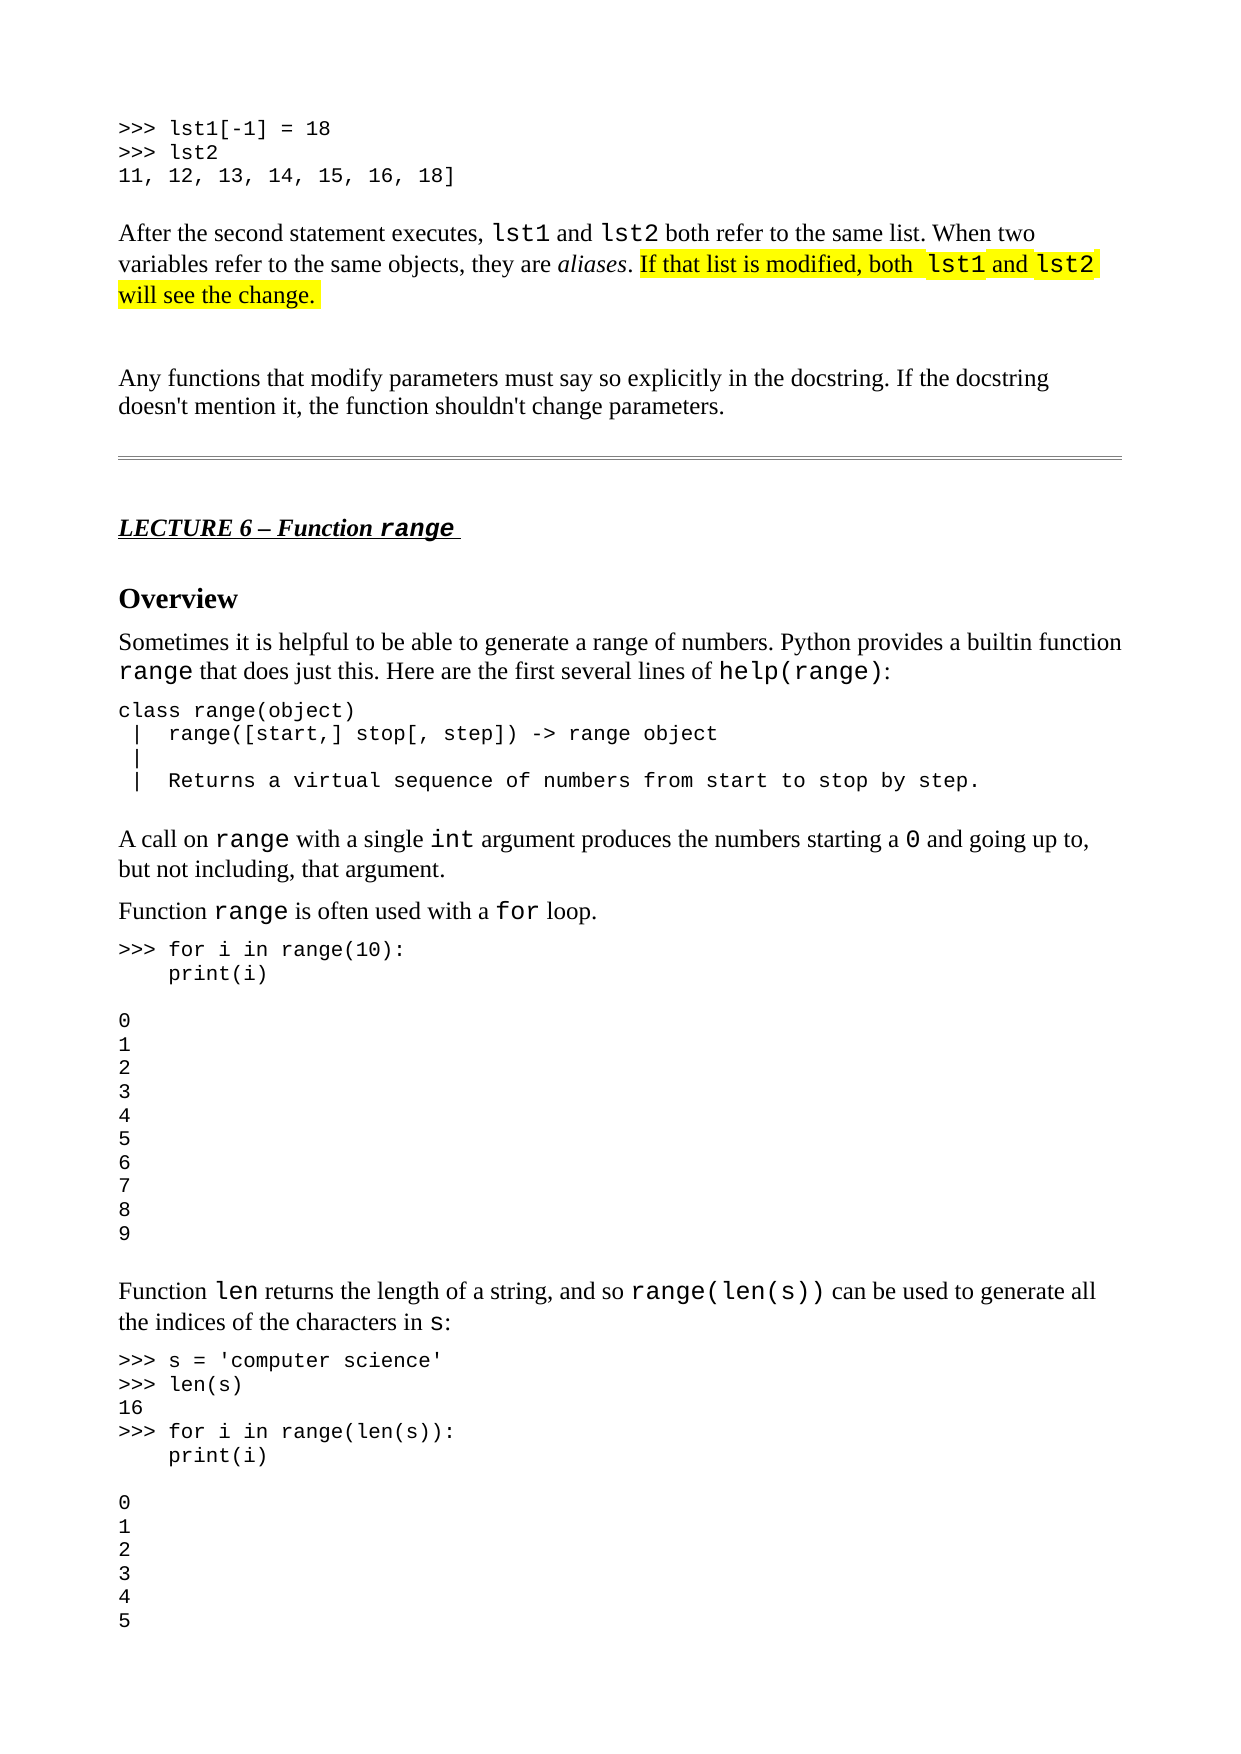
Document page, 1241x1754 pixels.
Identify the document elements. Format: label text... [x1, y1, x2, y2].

text Function len returns the length of a string, and so range(len(s)) can be used to generate all the indices of the characters in s: [118, 1276, 1122, 1338]
text 6 [118, 1152, 1122, 1176]
text print(i) [118, 963, 1122, 986]
text 1 [118, 1034, 1122, 1057]
text >>> s = 'computer science' [118, 1350, 1122, 1374]
text | Returns a virtual sequence of numbers from start to stop by step. [118, 771, 1122, 794]
text >>> for i in range(10): [118, 939, 1122, 963]
text 4 [118, 1104, 1122, 1128]
text A call on range with a single int argument produces the numbers starting a 0 and going up to, but not including, that argument. [118, 824, 1122, 883]
text After the second statement executes, lst1 and lst2 both refer to the same list. When two variables refer to the same objects, they are aliases. If that list is modified, both lst1 and lst2 will see the change. [118, 218, 1122, 309]
text 2 [118, 1539, 1122, 1563]
text print(i) [118, 1445, 1122, 1468]
text Function range is often used with a for loop. [118, 896, 1122, 927]
text | range([start,] stop[, step]) -> range object [118, 723, 1122, 747]
text >>> lst2 [118, 142, 1122, 165]
text 7 [118, 1176, 1122, 1199]
text | [118, 747, 1122, 771]
text class range(object) [118, 699, 1122, 723]
text Any functions that modify parameters must say so explicitly in the docstring. If the docstring doesn't mention it, the function shouldn't change parameters. [118, 363, 1122, 420]
text 0 [118, 1010, 1122, 1034]
text 5 [118, 1610, 1122, 1634]
text 4 [118, 1587, 1122, 1610]
text 1 [118, 1516, 1122, 1539]
text 9 [118, 1223, 1122, 1246]
text 0 [118, 1492, 1122, 1516]
text 11, 12, 13, 14, 15, 16, 18] [118, 165, 1122, 189]
text >>> lst1[-1] = 18 [118, 118, 1122, 142]
text >>> len(s) [118, 1374, 1122, 1397]
text Sometimes it is helpful to be able to generate a range of numbers. Python provides a builtin function range that does just this. Here are the first several lines of help(range): [118, 627, 1122, 687]
text 16 [118, 1397, 1122, 1421]
subtitle LECTURE 6 – Function range [118, 513, 1122, 544]
text 3 [118, 1563, 1122, 1587]
subtitle Overview [118, 581, 1122, 615]
text 3 [118, 1081, 1122, 1104]
text 2 [118, 1057, 1122, 1081]
text 8 [118, 1199, 1122, 1223]
text 5 [118, 1128, 1122, 1152]
text >>> for i in range(len(s)): [118, 1421, 1122, 1445]
